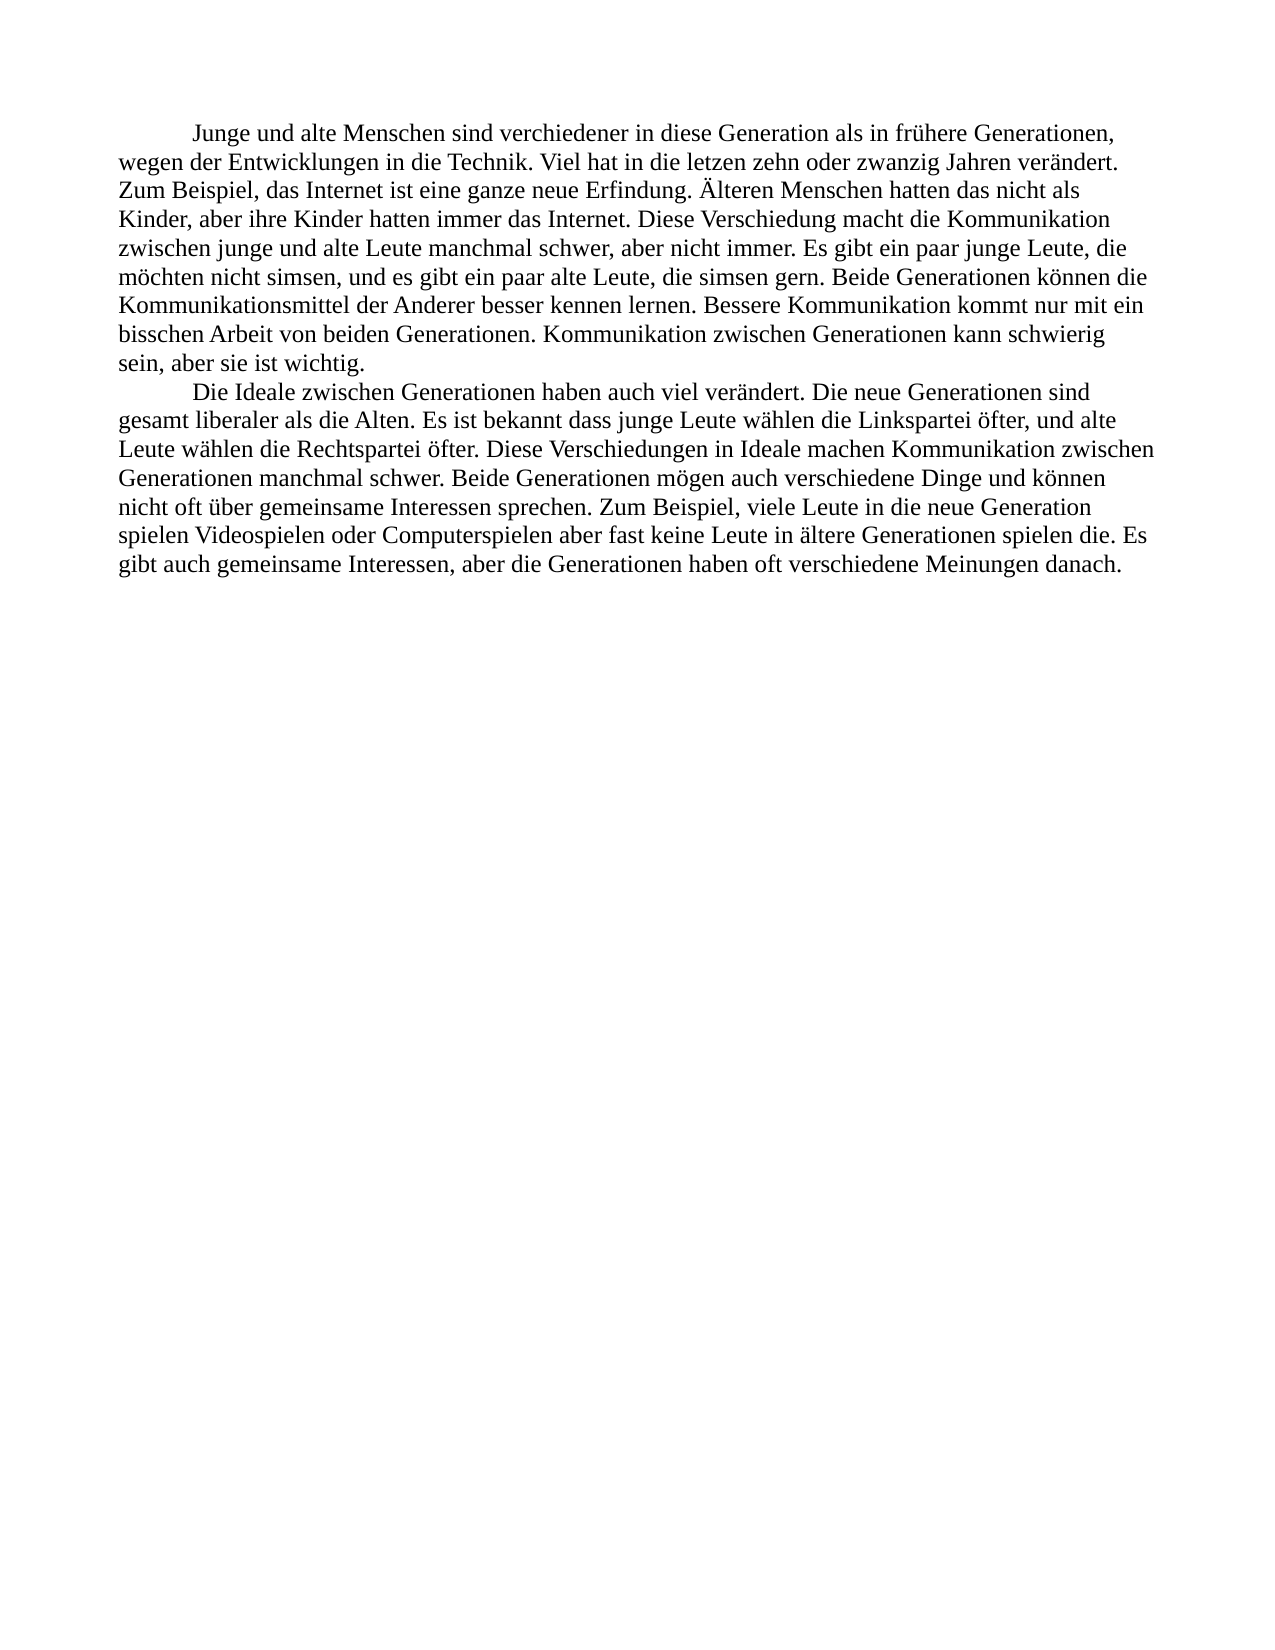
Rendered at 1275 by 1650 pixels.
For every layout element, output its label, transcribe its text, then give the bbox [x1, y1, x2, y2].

text Die Ideale zwischen Generationen haben auch viel verändert. Die neue Generationen sind gesamt liberaler als die Alten. Es ist bekannt dass junge Leute wählen die Linkspartei öfter, und alte Leute wählen die Rechtspartei öfter. Diese Verschiedungen in Ideale machen Kommunikation zwischen Generationen manchmal schwer. Beide Generationen mögen auch verschiedene Dinge und können nicht oft über gemeinsame Interessen sprechen. Zum Beispiel, viele Leute in die neue Generation spielen Videospielen oder Computerspielen aber fast keine Leute in ältere Generationen spielen die. Es gibt auch gemeinsame Interessen, aber die Generationen haben oft verschiedene Meinungen danach. [118, 377, 1157, 578]
text Junge und alte Menschen sind verchiedener in diese Generation als in frühere Generationen, wegen der Entwicklungen in die Technik. Viel hat in die letzen zehn oder zwanzig Jahren verändert. Zum Beispiel, das Internet ist eine ganze neue Erfindung. Älteren Menschen hatten das nicht als Kinder, aber ihre Kinder hatten immer das Internet. Diese Verschiedung macht die Kommunikation zwischen junge und alte Leute manchmal schwer, aber nicht immer. Es gibt ein paar junge Leute, die möchten nicht simsen, und es gibt ein paar alte Leute, die simsen gern. Beide Generationen können die Kommunikationsmittel der Anderer besser kennen lernen. Bessere Kommunikation kommt nur mit ein bisschen Arbeit von beiden Generationen. Kommunikation zwischen Generationen kann schwierig sein, aber sie ist wichtig. [118, 118, 1157, 377]
